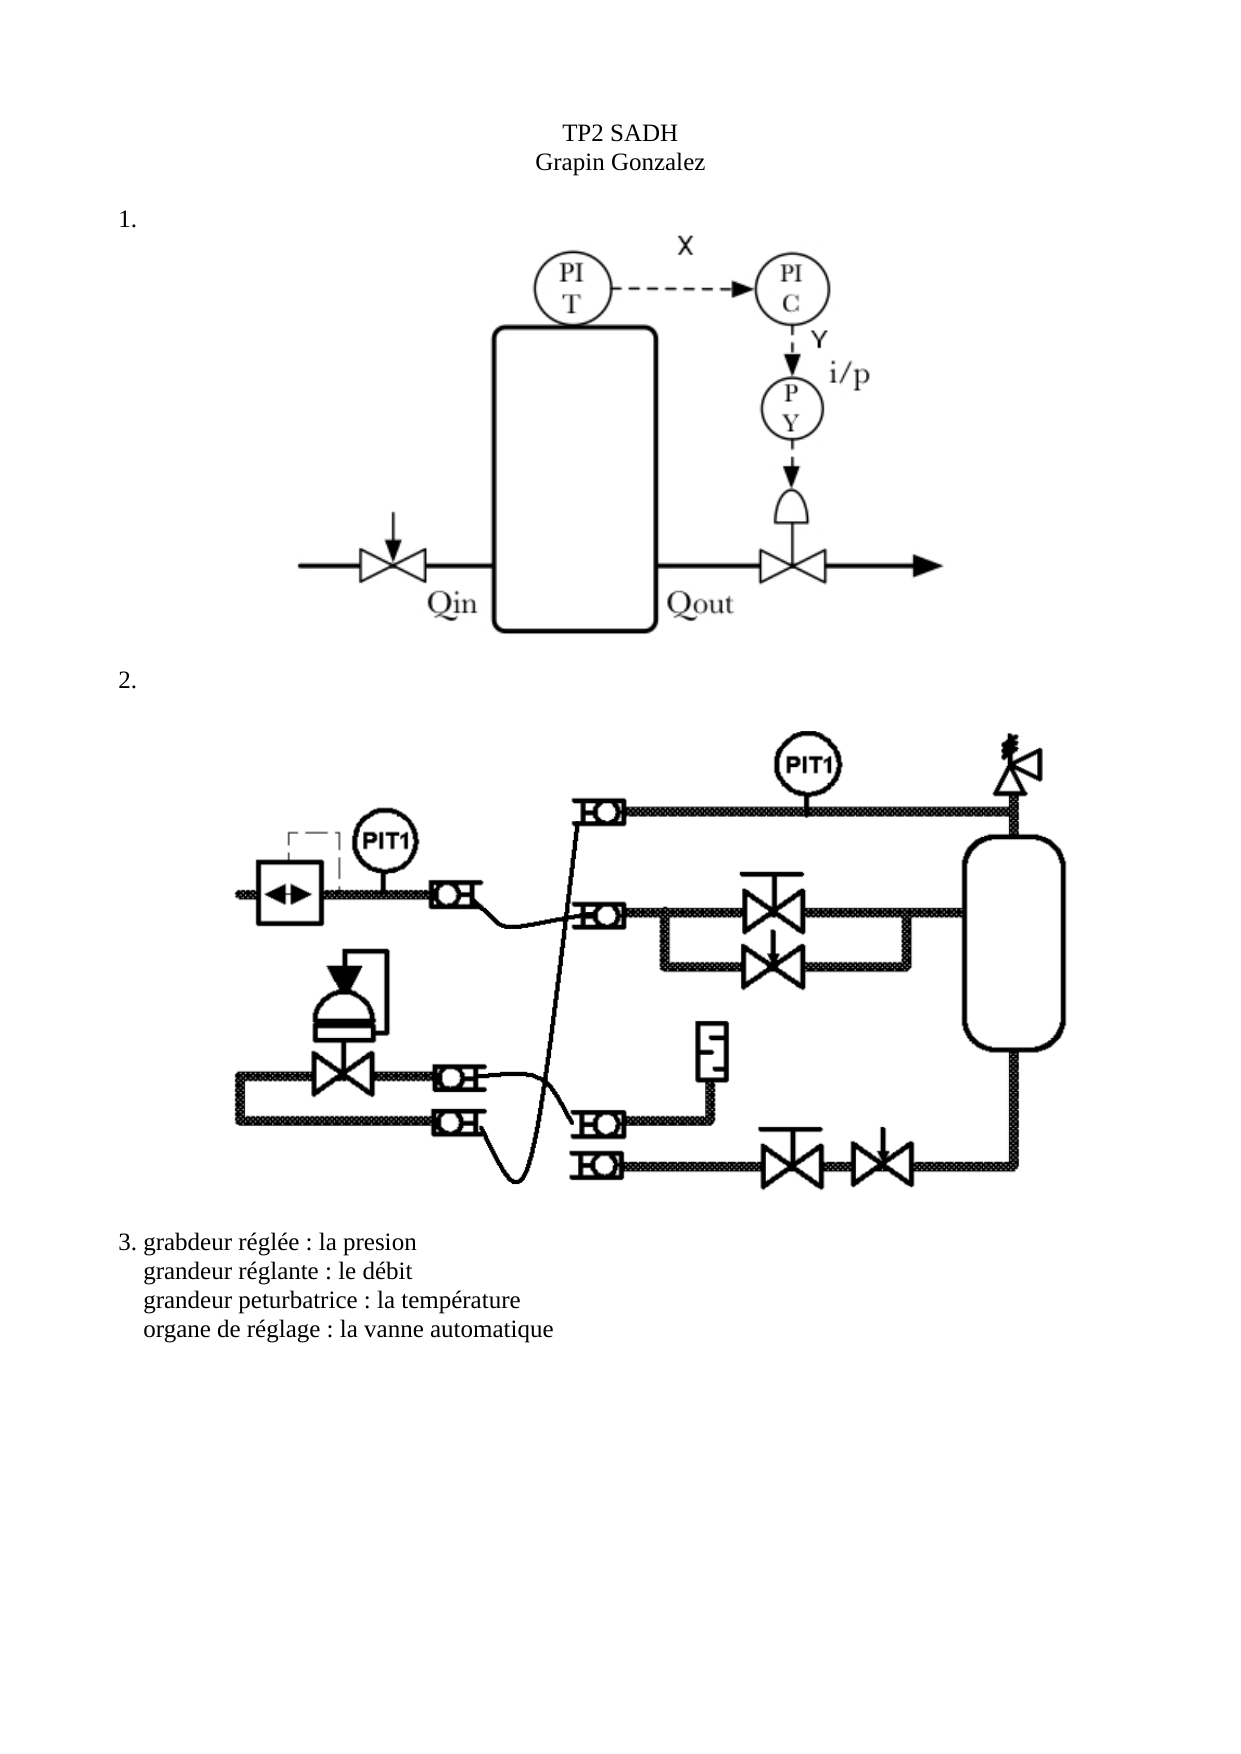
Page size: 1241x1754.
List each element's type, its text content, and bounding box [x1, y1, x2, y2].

text TP2 SADH [118, 118, 1122, 147]
text grandeur réglante : le débit [118, 1256, 1122, 1285]
text 1. [118, 204, 1122, 233]
text grandeur peturbatrice : la température [118, 1285, 1122, 1314]
text 3. grabdeur réglée : la presion [118, 1227, 1122, 1256]
text organe de réglage : la vanne automatique [118, 1314, 1122, 1342]
text Grapin Gonzalez [118, 147, 1122, 176]
text 2. [118, 665, 1122, 694]
